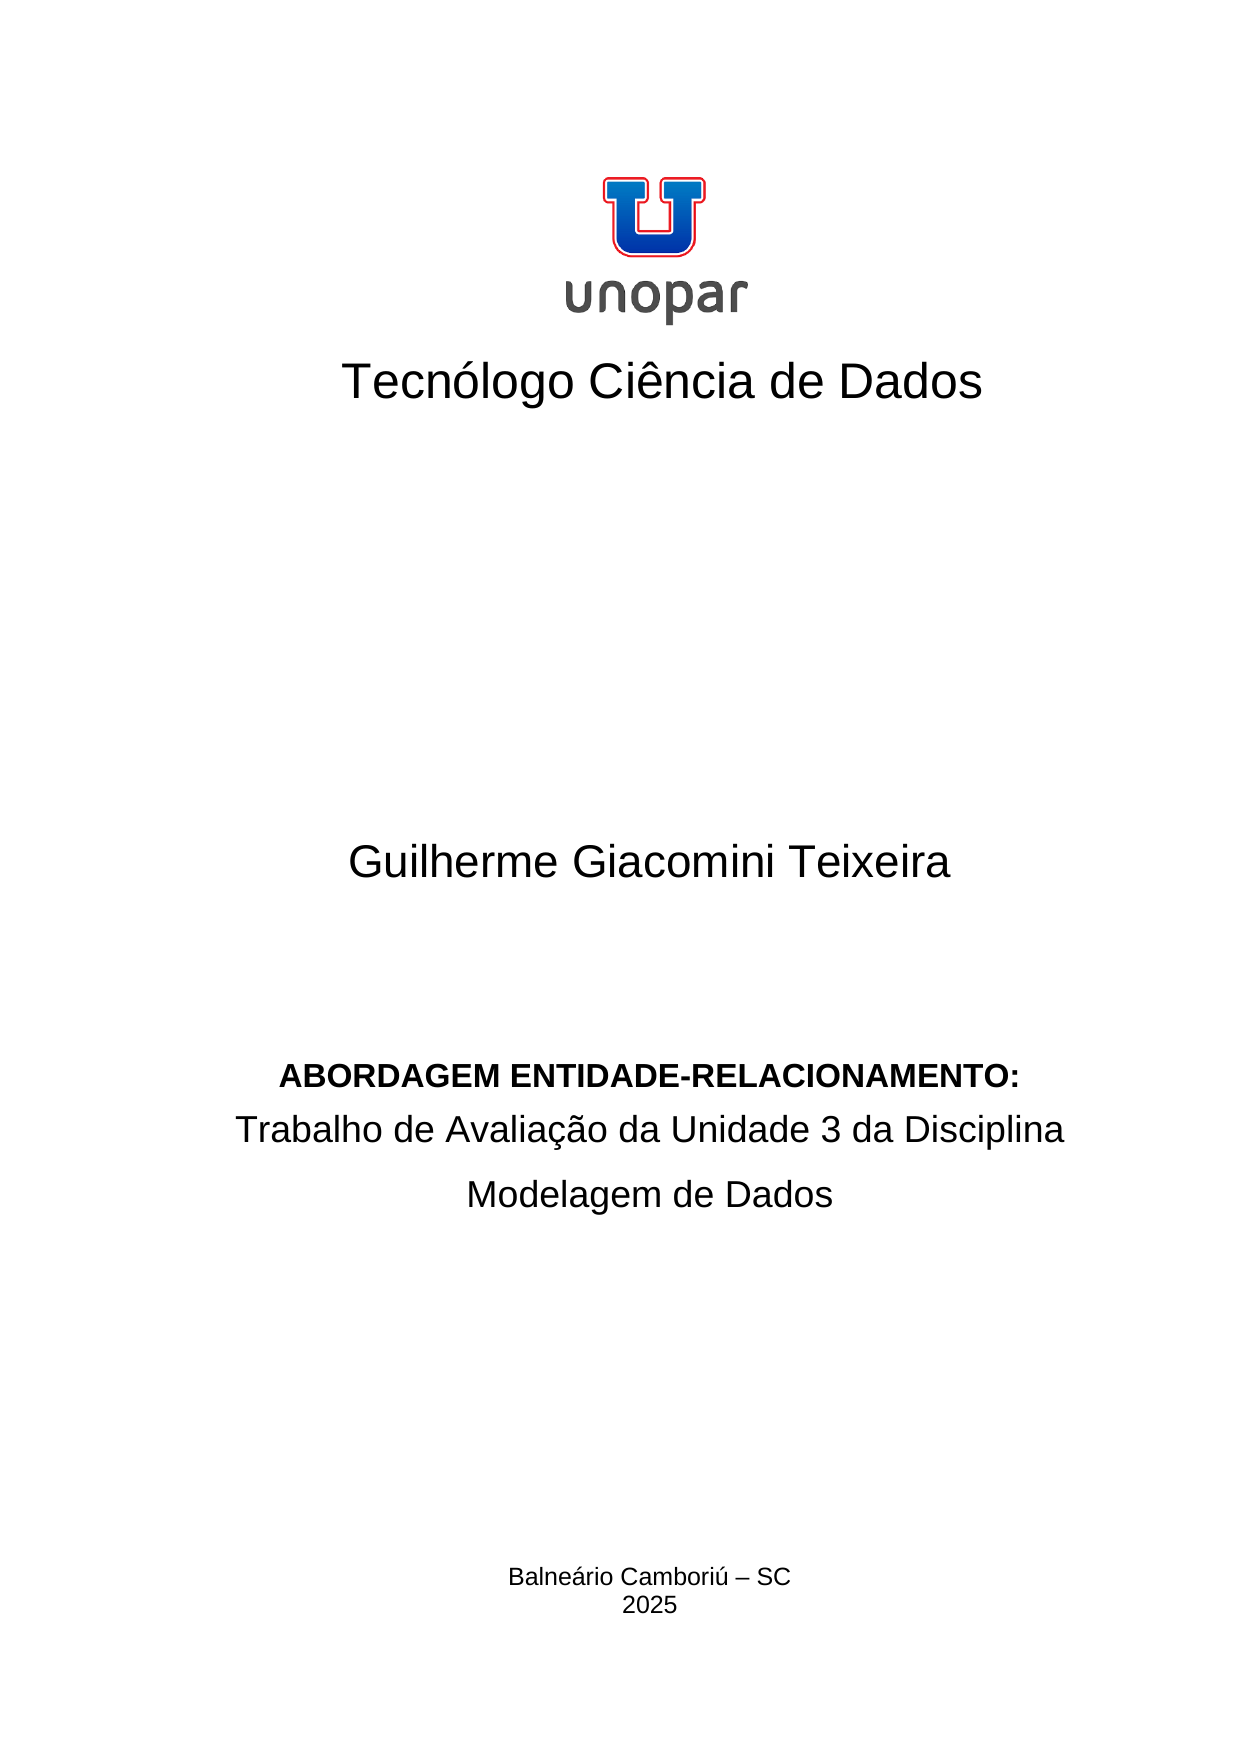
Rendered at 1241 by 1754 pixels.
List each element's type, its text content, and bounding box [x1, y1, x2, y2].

text Guilherme Giacomini Teixeira [177, 834, 1122, 887]
picture [536, 177, 778, 330]
text Trabalho de Avaliação da Unidade 3 da Disciplina Modelagem de Dados [177, 1107, 1122, 1215]
text Balneário Camboriú – SC [177, 1562, 1122, 1590]
text Tecnólogo Ciência de Dados [190, 351, 1135, 409]
text 2025 [177, 1590, 1122, 1619]
text Abordagem entidade-relacionamento: [177, 1057, 1122, 1095]
